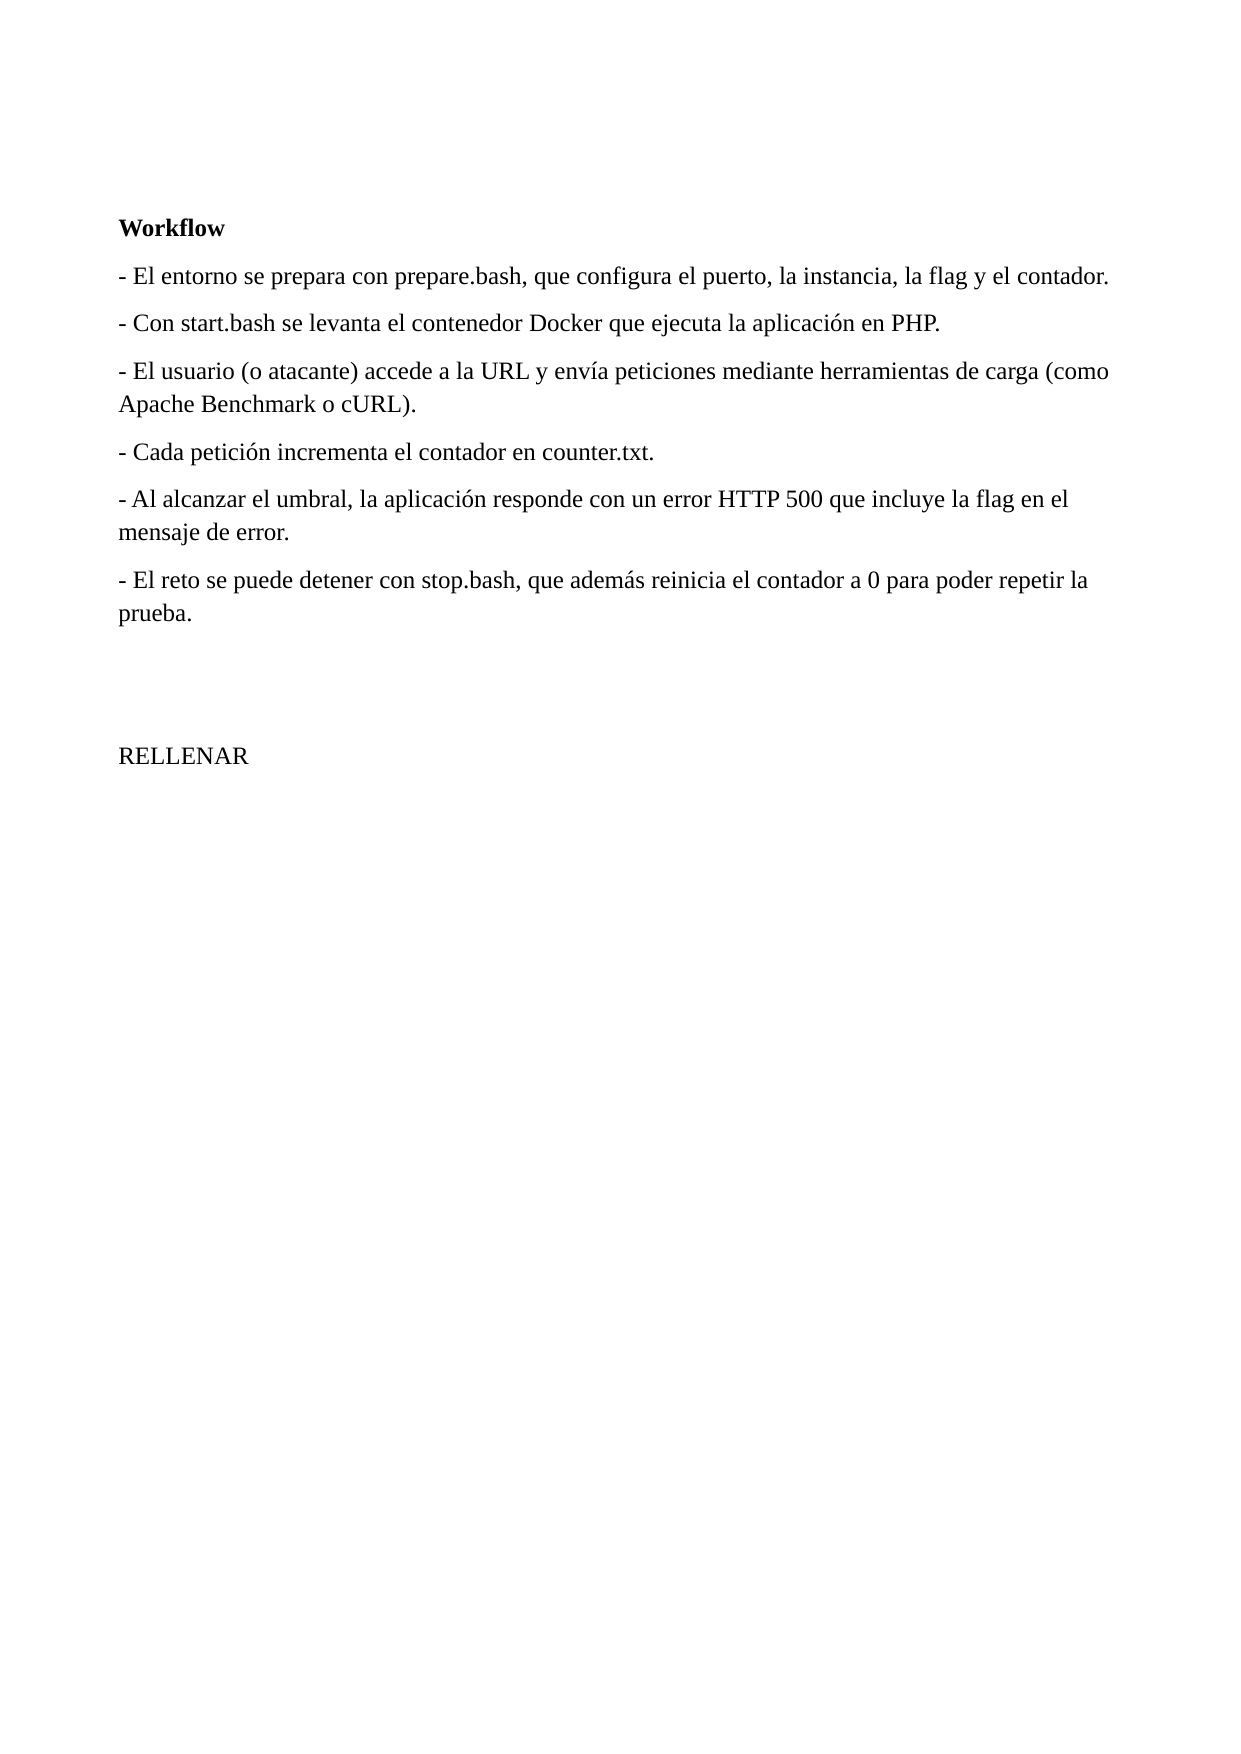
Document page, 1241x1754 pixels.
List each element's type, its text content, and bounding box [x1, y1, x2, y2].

text - El reto se puede detener con stop.bash, que además reinicia el contador a 0 para poder repetir la prueba. [118, 565, 1122, 627]
text - El usuario (o atacante) accede a la URL y envía peticiones mediante herramientas de carga (como Apache Benchmark o cURL). [118, 356, 1122, 418]
text RELLENAR [118, 741, 1122, 769]
text Workflow [118, 213, 1122, 242]
text - Cada petición incrementa el contador en counter.txt. [118, 437, 1122, 466]
text - El entorno se prepara con prepare.bash, que configura el puerto, la instancia, la flag y el contador. [118, 261, 1122, 290]
text - Al alcanzar el umbral, la aplicación responde con un error HTTP 500 que incluye la flag en el mensaje de error. [118, 484, 1122, 546]
text - Con start.bash se levanta el contenedor Docker que ejecuta la aplicación en PHP. [118, 308, 1122, 337]
